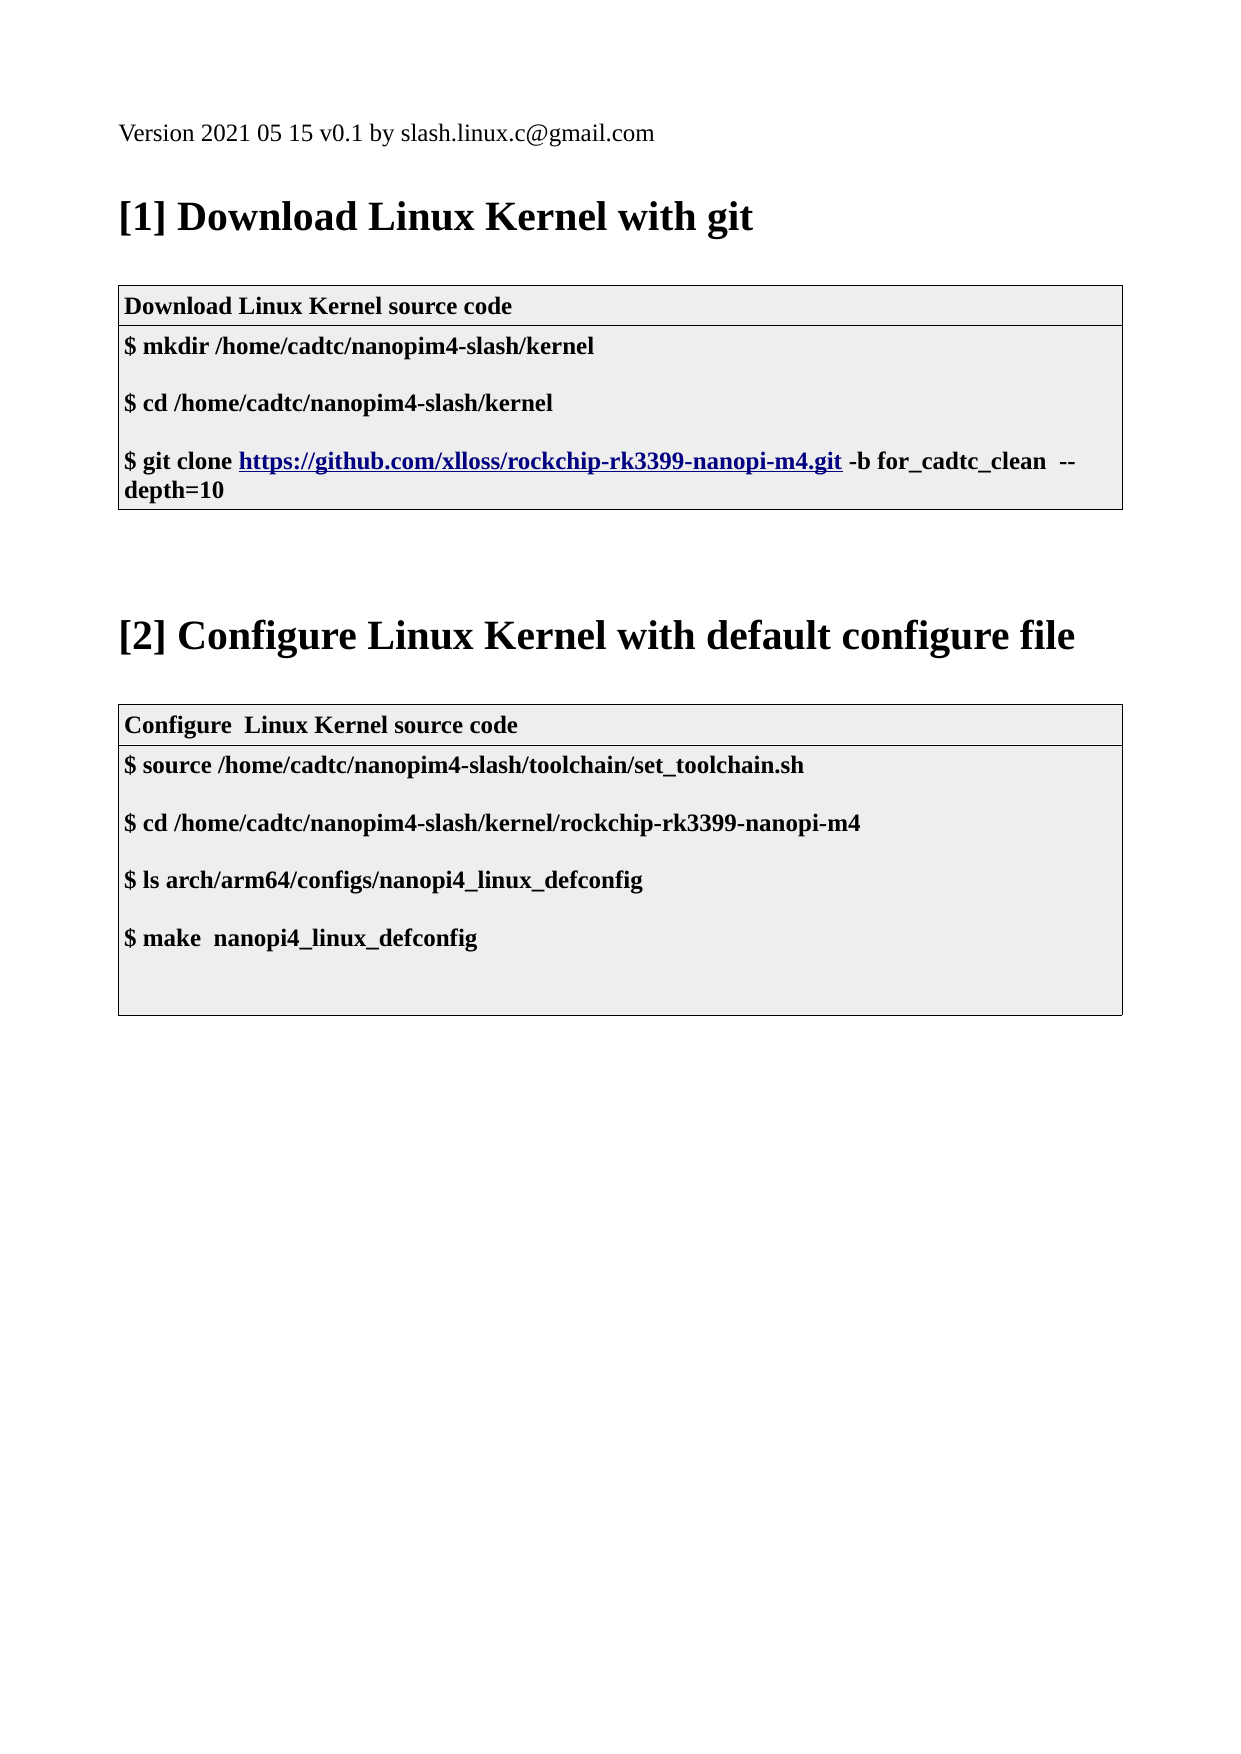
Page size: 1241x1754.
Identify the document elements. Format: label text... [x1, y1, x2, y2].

table_header Download Linux Kernel source code [119, 286, 1122, 325]
subtitle [2] Configure Linux Kernel with default configure file [118, 610, 1122, 692]
table_cell $ source /home/cadtc/nanopim4-slash/toolchain/set_toolchain.sh $ cd /home/cadtc/nanopim4-slash/kernel/rockchip-rk3399-nanopi-m4 $ ls arch/arm64/configs/nanopi4_linux_defconfig $ make nanopi4_linux_defconfig [119, 746, 1122, 1015]
table_header Configure Linux Kernel source code [119, 705, 1122, 744]
subtitle [1] Download Linux Kernel with git [118, 191, 1122, 272]
table_cell $ mkdir /home/cadtc/nanopim4-slash/kernel $ cd /home/cadtc/nanopim4-slash/kernel $ git clone https://github.com/xlloss/rockchip-rk3399-nanopi-m4.git -b for_cadtc_clean --depth=10 [119, 326, 1122, 509]
